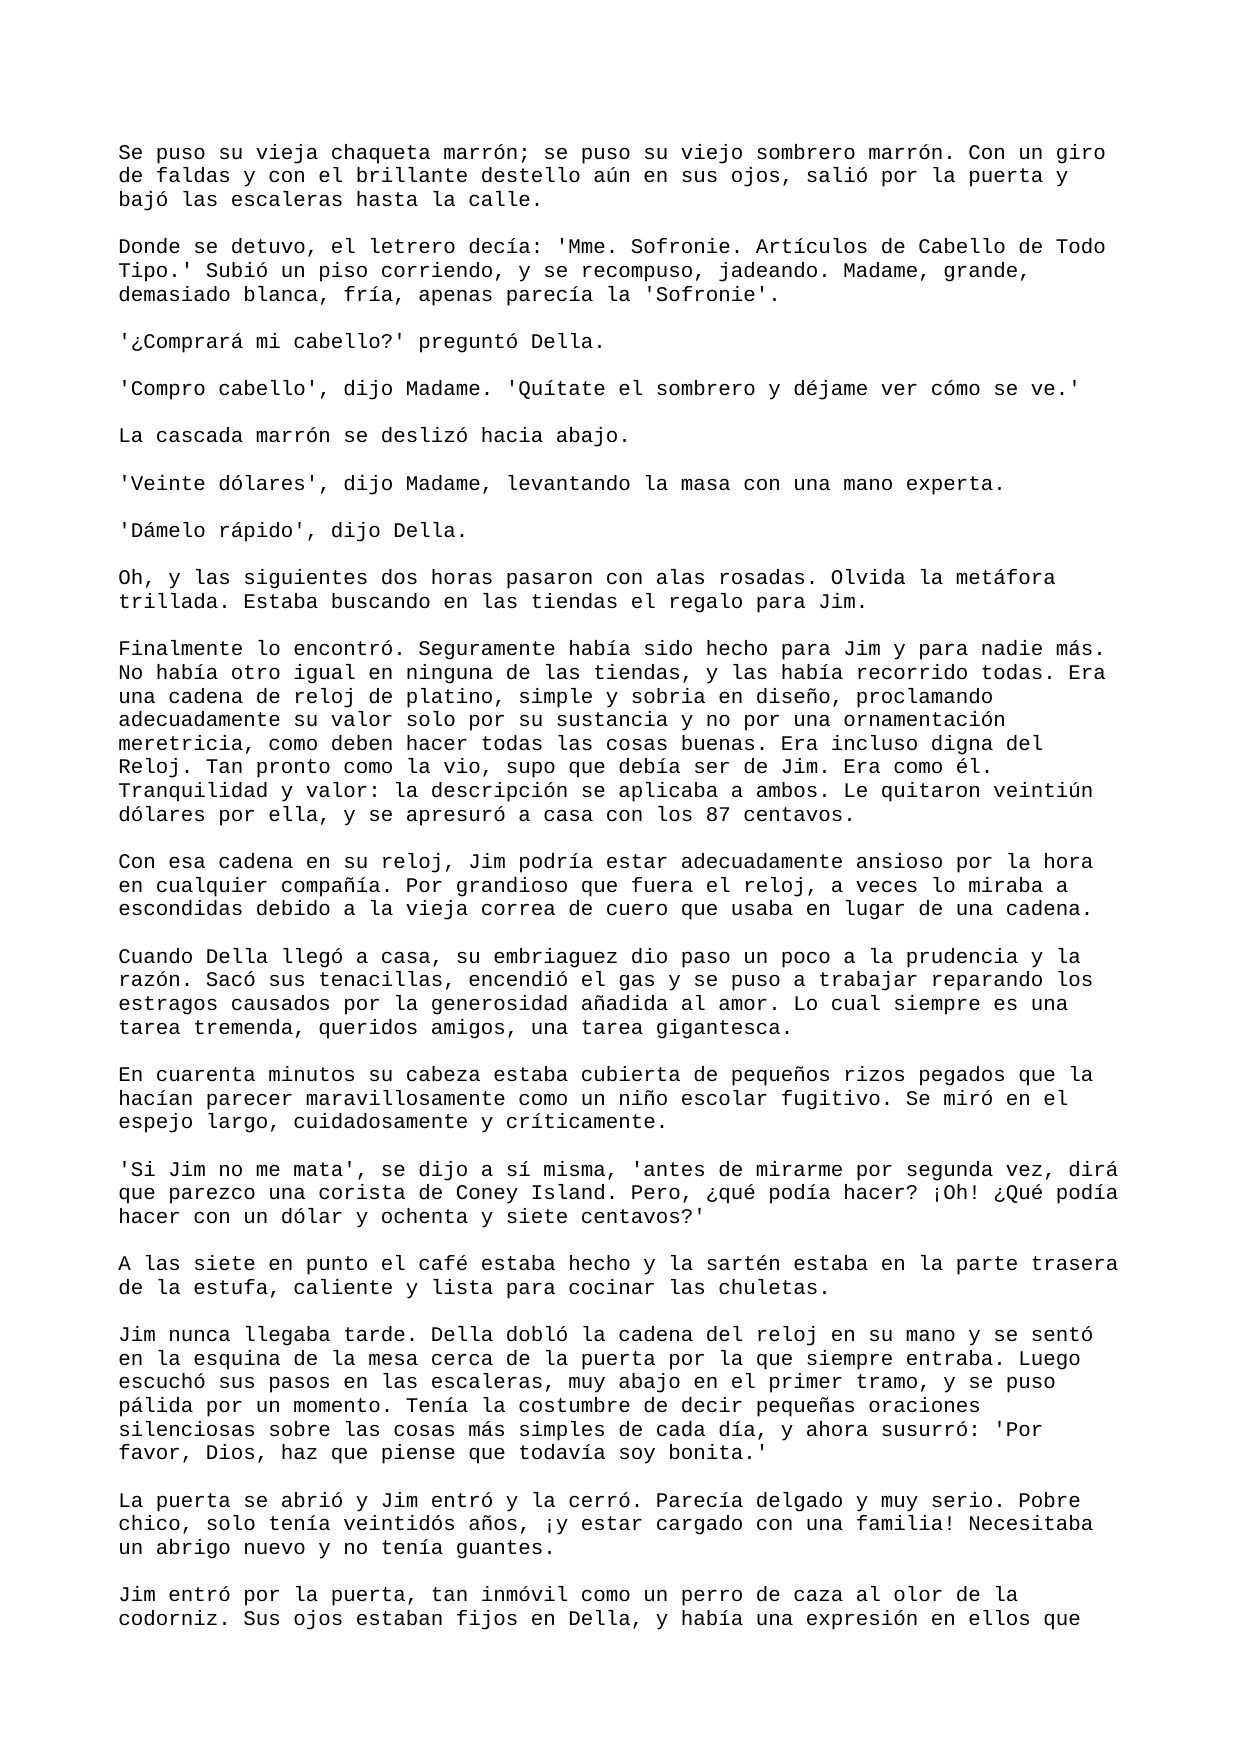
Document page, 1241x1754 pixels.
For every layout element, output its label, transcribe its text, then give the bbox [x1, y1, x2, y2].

text Cuando Della llegó a casa, su embriaguez dio paso un poco a la prudencia y la razón. Sacó sus tenacillas, encendió el gas y se puso a trabajar reparando los estragos causados por la generosidad añadida al amor. Lo cual siempre es una tarea tremenda, queridos amigos, una tarea gigantesca. [118, 946, 1122, 1040]
text Con esa cadena en su reloj, Jim podría estar adecuadamente ansioso por la hora en cualquier compañía. Por grandioso que fuera el reloj, a veces lo miraba a escondidas debido a la vieja correa de cuero que usaba en lugar de una cadena. [118, 851, 1122, 922]
text '¿Comprará mi cabello?' preguntó Della. [118, 331, 1122, 354]
text A las siete en punto el café estaba hecho y la sartén estaba en la parte trasera de la estufa, caliente y lista para cocinar las chuletas. [118, 1253, 1122, 1300]
text La puerta se abrió y Jim entró y la cerró. Parecía delgado y muy serio. Pobre chico, solo tenía veintidós años, ¡y estar cargado con una familia! Necesitaba un abrigo nuevo y no tenía guantes. [118, 1489, 1122, 1561]
text Donde se detuvo, el letrero decía: 'Mme. Sofronie. Artículos de Cabello de Todo Tipo.' Subió un piso corriendo, y se recompuso, jadeando. Madame, grande, demasiado blanca, fría, apenas parecía la 'Sofronie'. [118, 236, 1122, 307]
text En cuarenta minutos su cabeza estaba cubierta de pequeños rizos pegados que la hacían parecer maravillosamente como un niño escolar fugitivo. Se miró en el espejo largo, cuidadosamente y críticamente. [118, 1064, 1122, 1135]
text 'Veinte dólares', dijo Madame, levantando la masa con una mano experta. [118, 473, 1122, 496]
text 'Compro cabello', dijo Madame. 'Quítate el sombrero y déjame ver cómo se ve.' [118, 378, 1122, 402]
text Se puso su vieja chaqueta marrón; se puso su viejo sombrero marrón. Con un giro de faldas y con el brillante destello aún en sus ojos, salió por la puerta y bajó las escaleras hasta la calle. [118, 142, 1122, 213]
text 'Dámelo rápido', dijo Della. [118, 520, 1122, 544]
text Jim nunca llegaba tarde. Della dobló la cadena del reloj en su mano y se sentó en la esquina de la mesa cerca de la puerta por la que siempre entraba. Luego escuchó sus pasos en las escaleras, muy abajo en el primer tramo, y se puso pálida por un momento. Tenía la costumbre de decir pequeñas oraciones silenciosas sobre las cosas más simples de cada día, y ahora susurró: 'Por favor, Dios, haz que piense que todavía soy bonita.' [118, 1324, 1122, 1466]
text Jim entró por la puerta, tan inmóvil como un perro de caza al olor de la codorniz. Sus ojos estaban fijos en Della, y había una expresión en ellos que [118, 1584, 1122, 1631]
text La cascada marrón se deslizó hacia abajo. [118, 426, 1122, 449]
text 'Si Jim no me mata', se dijo a sí misma, 'antes de mirarme por segunda vez, dirá que parezco una corista de Coney Island. Pero, ¿qué podía hacer? ¡Oh! ¿Qué podía hacer con un dólar y ochenta y siete centavos?' [118, 1158, 1122, 1229]
text Finalmente lo encontró. Seguramente había sido hecho para Jim y para nadie más. No había otro igual en ninguna de las tiendas, y las había recorrido todas. Era una cadena de reloj de platino, simple y sobria en diseño, proclamando adecuadamente su valor solo por su sustancia y no por una ornamentación meretricia, como deben hacer todas las cosas buenas. Era incluso digna del Reloj. Tan pronto como la vio, supo que debía ser de Jim. Era como él. Tranquilidad y valor: la descripción se aplicaba a ambos. Le quitaron veintiún dólares por ella, y se apresuró a casa con los 87 centavos. [118, 638, 1122, 827]
text Oh, y las siguientes dos horas pasaron con alas rosadas. Olvida la metáfora trillada. Estaba buscando en las tiendas el regalo para Jim. [118, 567, 1122, 615]
